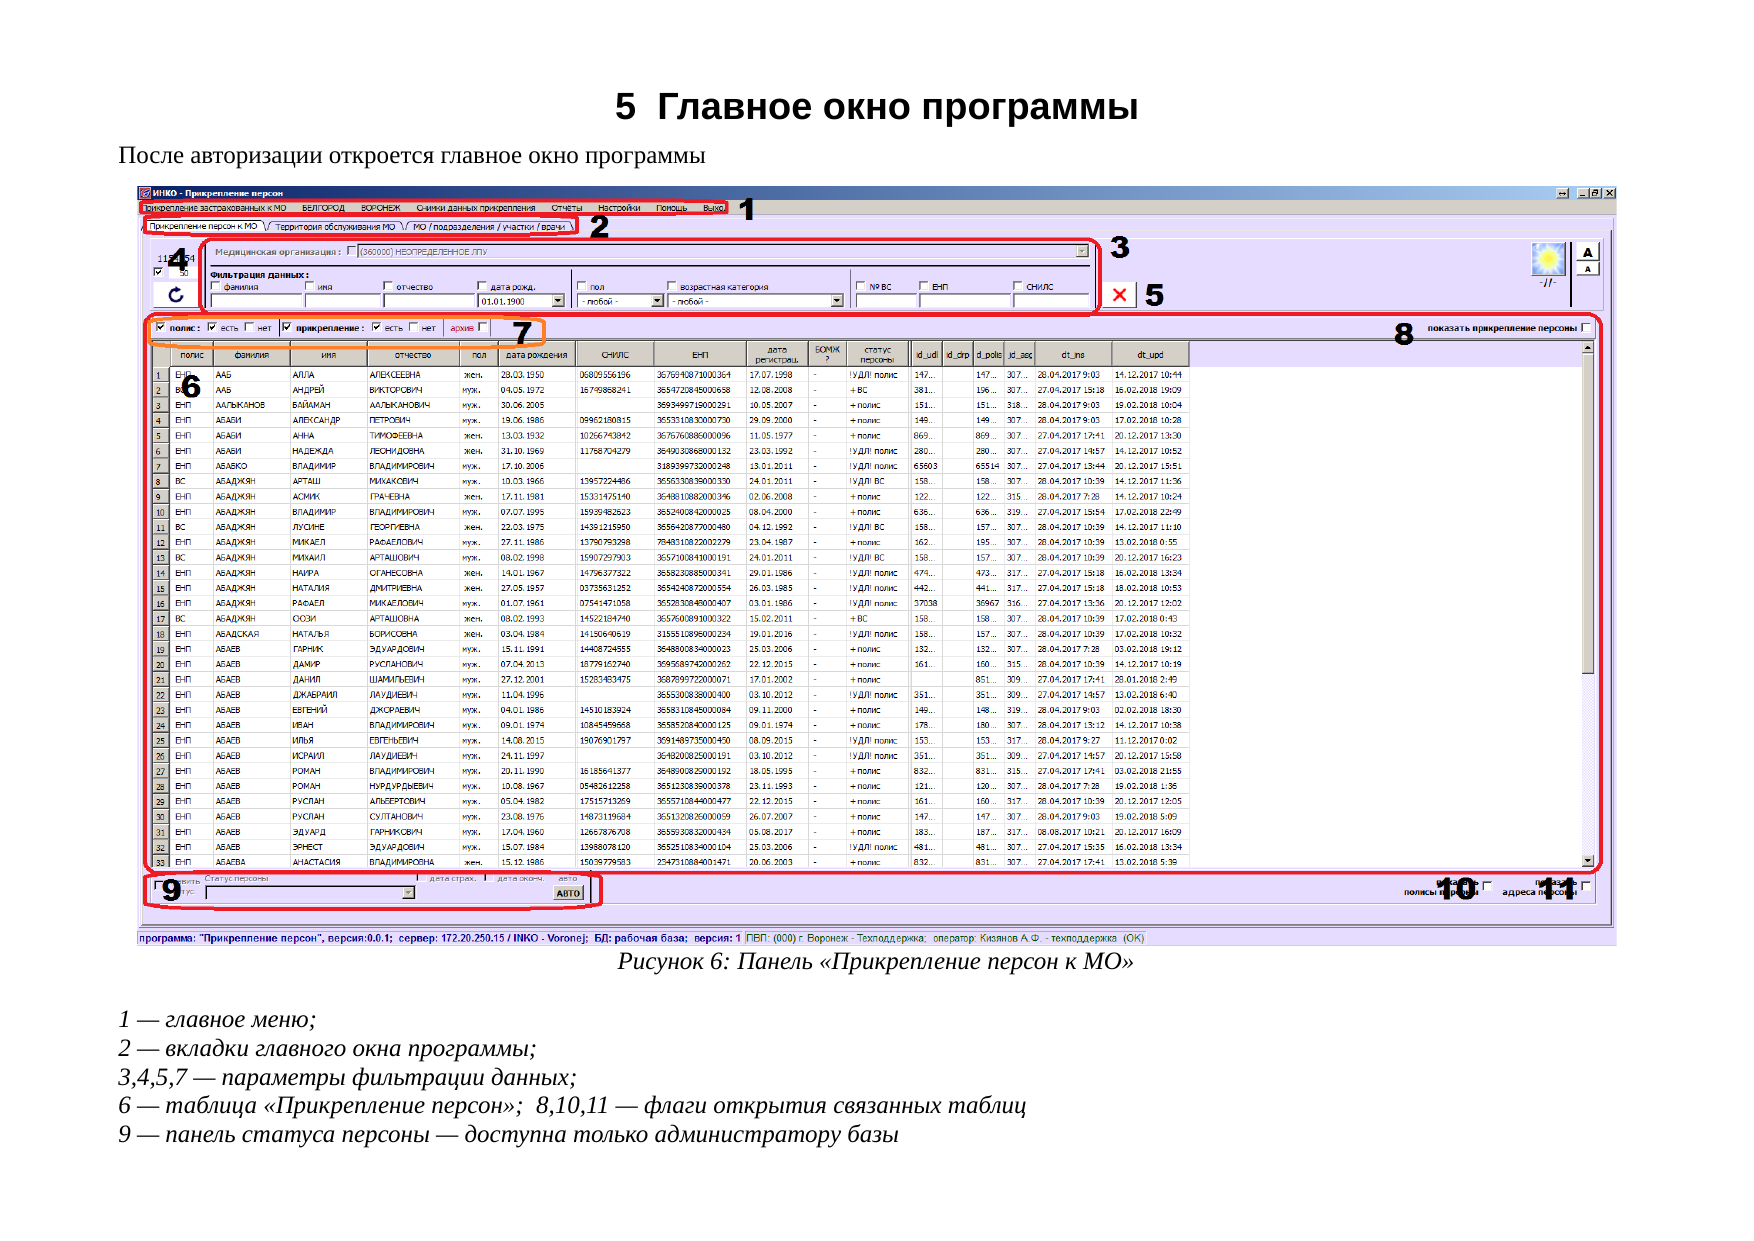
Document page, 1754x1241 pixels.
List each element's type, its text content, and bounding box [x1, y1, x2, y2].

text Рисунок 6: Панель «Прикрепление персон к МО» [118, 187, 1636, 975]
text 1 — главное меню; 2 — вкладки главного окна программы; 3,4,5,7 — параметры фильтрации данных; 6 — таблица «Прикрепление персон»; 8,10,11 — флаги открытия связанных таблиц 9 — панель статуса персоны — доступна только администратору базы [118, 1004, 1636, 1148]
subtitle Главное окно программы [236, 84, 1518, 128]
text После авторизации откроется главное окно программы [59, 140, 1695, 169]
